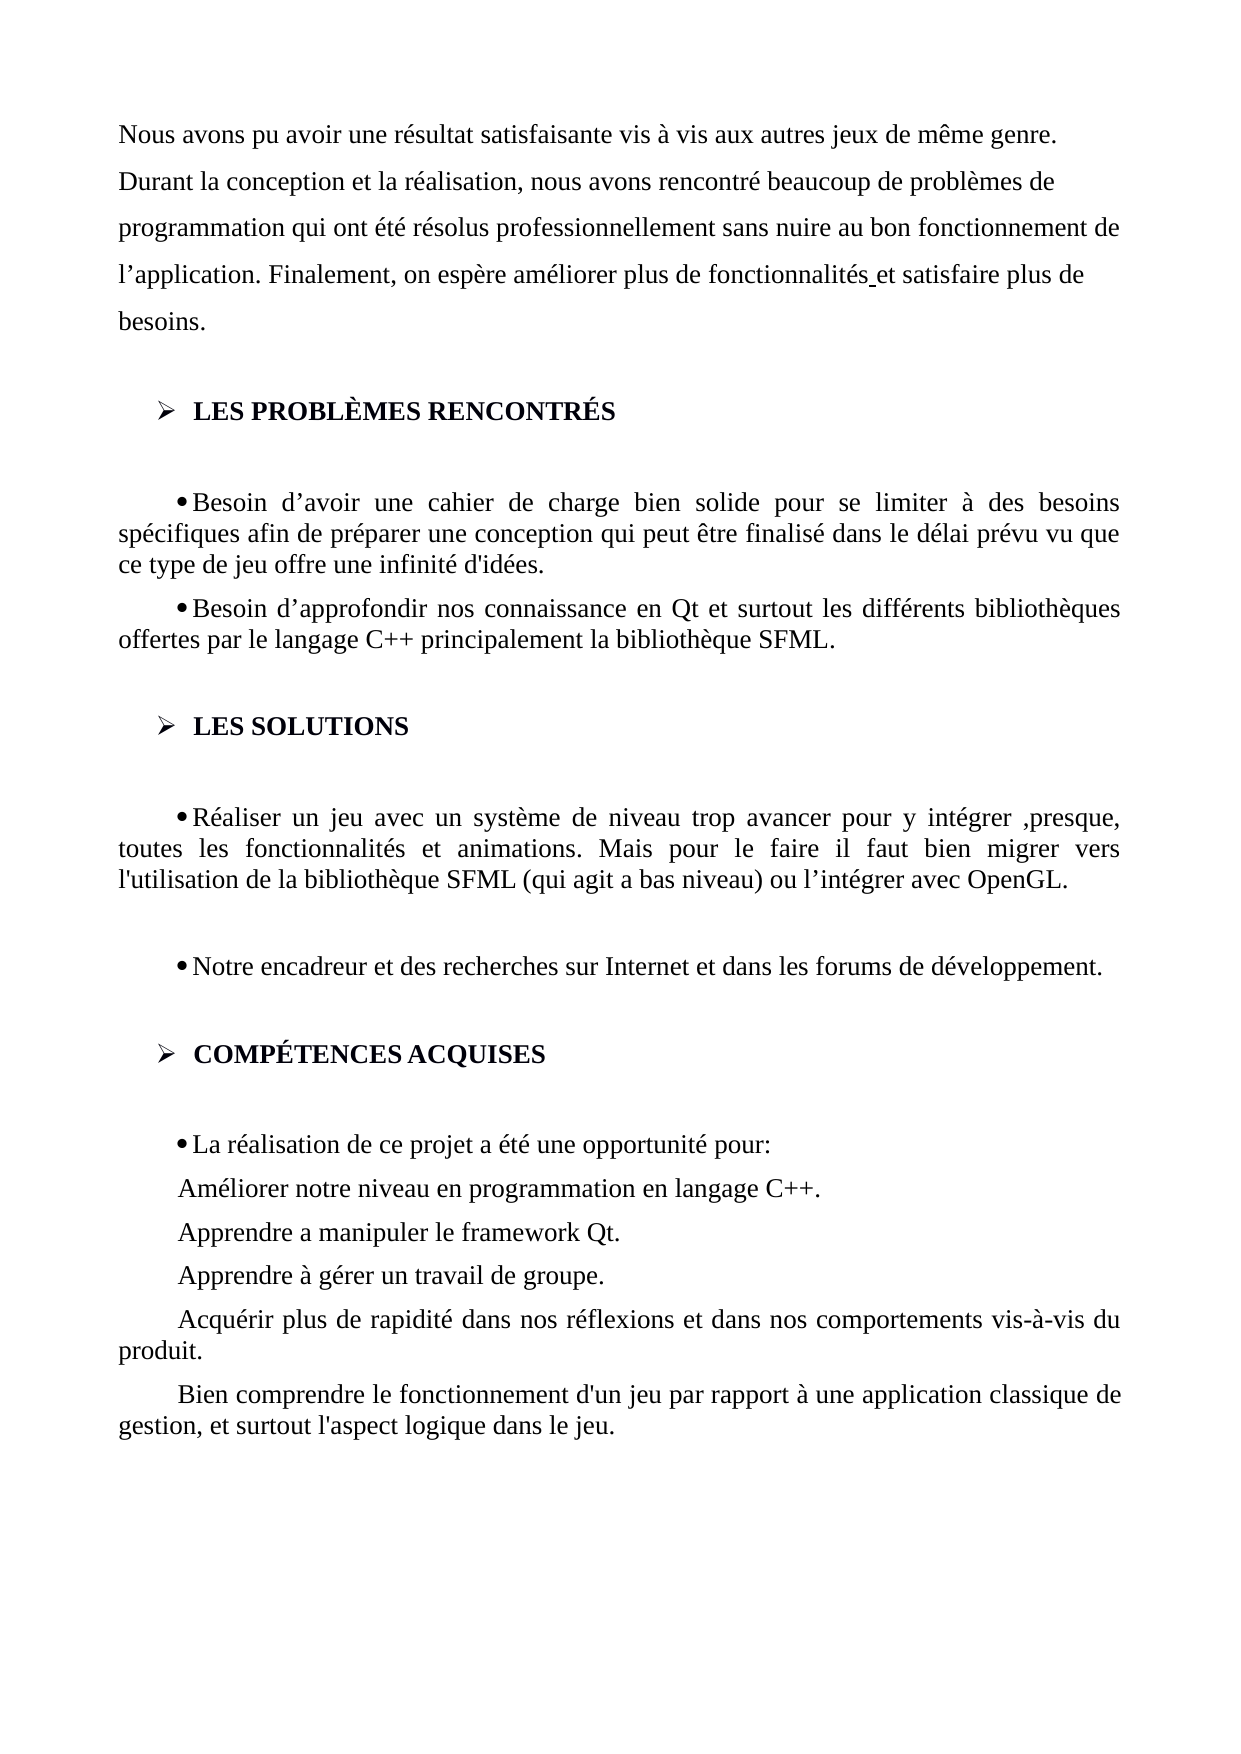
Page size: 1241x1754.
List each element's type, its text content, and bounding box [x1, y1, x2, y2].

list Besoin d’approfondir nos connaissance en Qt et surtout les différents bibliothèques offertes par le langage C++ principalement la bibliothèque SFML. [118, 592, 1122, 654]
text Apprendre à gérer un travail de groupe. [118, 1259, 1122, 1291]
list Les problèmes rencontrés [156, 395, 1122, 426]
list La réalisation de ce projet a été une opportunité pour: [118, 1128, 1122, 1159]
text Acquérir plus de rapidité dans nos réflexions et dans nos comportements vis-à-vis du produit. [118, 1303, 1122, 1365]
list Compétences acquises [156, 1038, 1122, 1069]
text Améliorer notre niveau en programmation en langage C++. [118, 1172, 1122, 1203]
list Les solutions [156, 710, 1122, 741]
list Notre encadreur et des recherches sur Internet et dans les forums de développement. [118, 950, 1122, 982]
text Nous avons pu avoir une résultat satisfaisante vis à vis aux autres jeux de même genre. Durant la conception et la réalisation, nous avons rencontré beaucoup de problèmes de programmation qui ont été résolus professionnellement sans nuire au bon fonctionnement de l’application. Finalement, on espère améliorer plus de fonctionnalités et satisfaire plus de besoins. [118, 118, 1122, 336]
text Apprendre a manipuler le framework Qt. [118, 1216, 1122, 1247]
list Réaliser un jeu avec un système de niveau trop avancer pour y intégrer ,presque, toutes les fonctionnalités et animations. Mais pour le faire il faut bien migrer vers l'utilisation de la bibliothèque SFML (qui agit a bas niveau) ou l’intégrer avec OpenGL. [118, 801, 1122, 894]
list Besoin d’avoir une cahier de charge bien solide pour se limiter à des besoins spécifiques afin de préparer une conception qui peut être finalisé dans le délai prévu vu que ce type de jeu offre une infinité d'idées. [118, 486, 1122, 579]
text Bien comprendre le fonctionnement d'un jeu par rapport à une application classique de gestion, et surtout l'aspect logique dans le jeu. [118, 1378, 1122, 1440]
